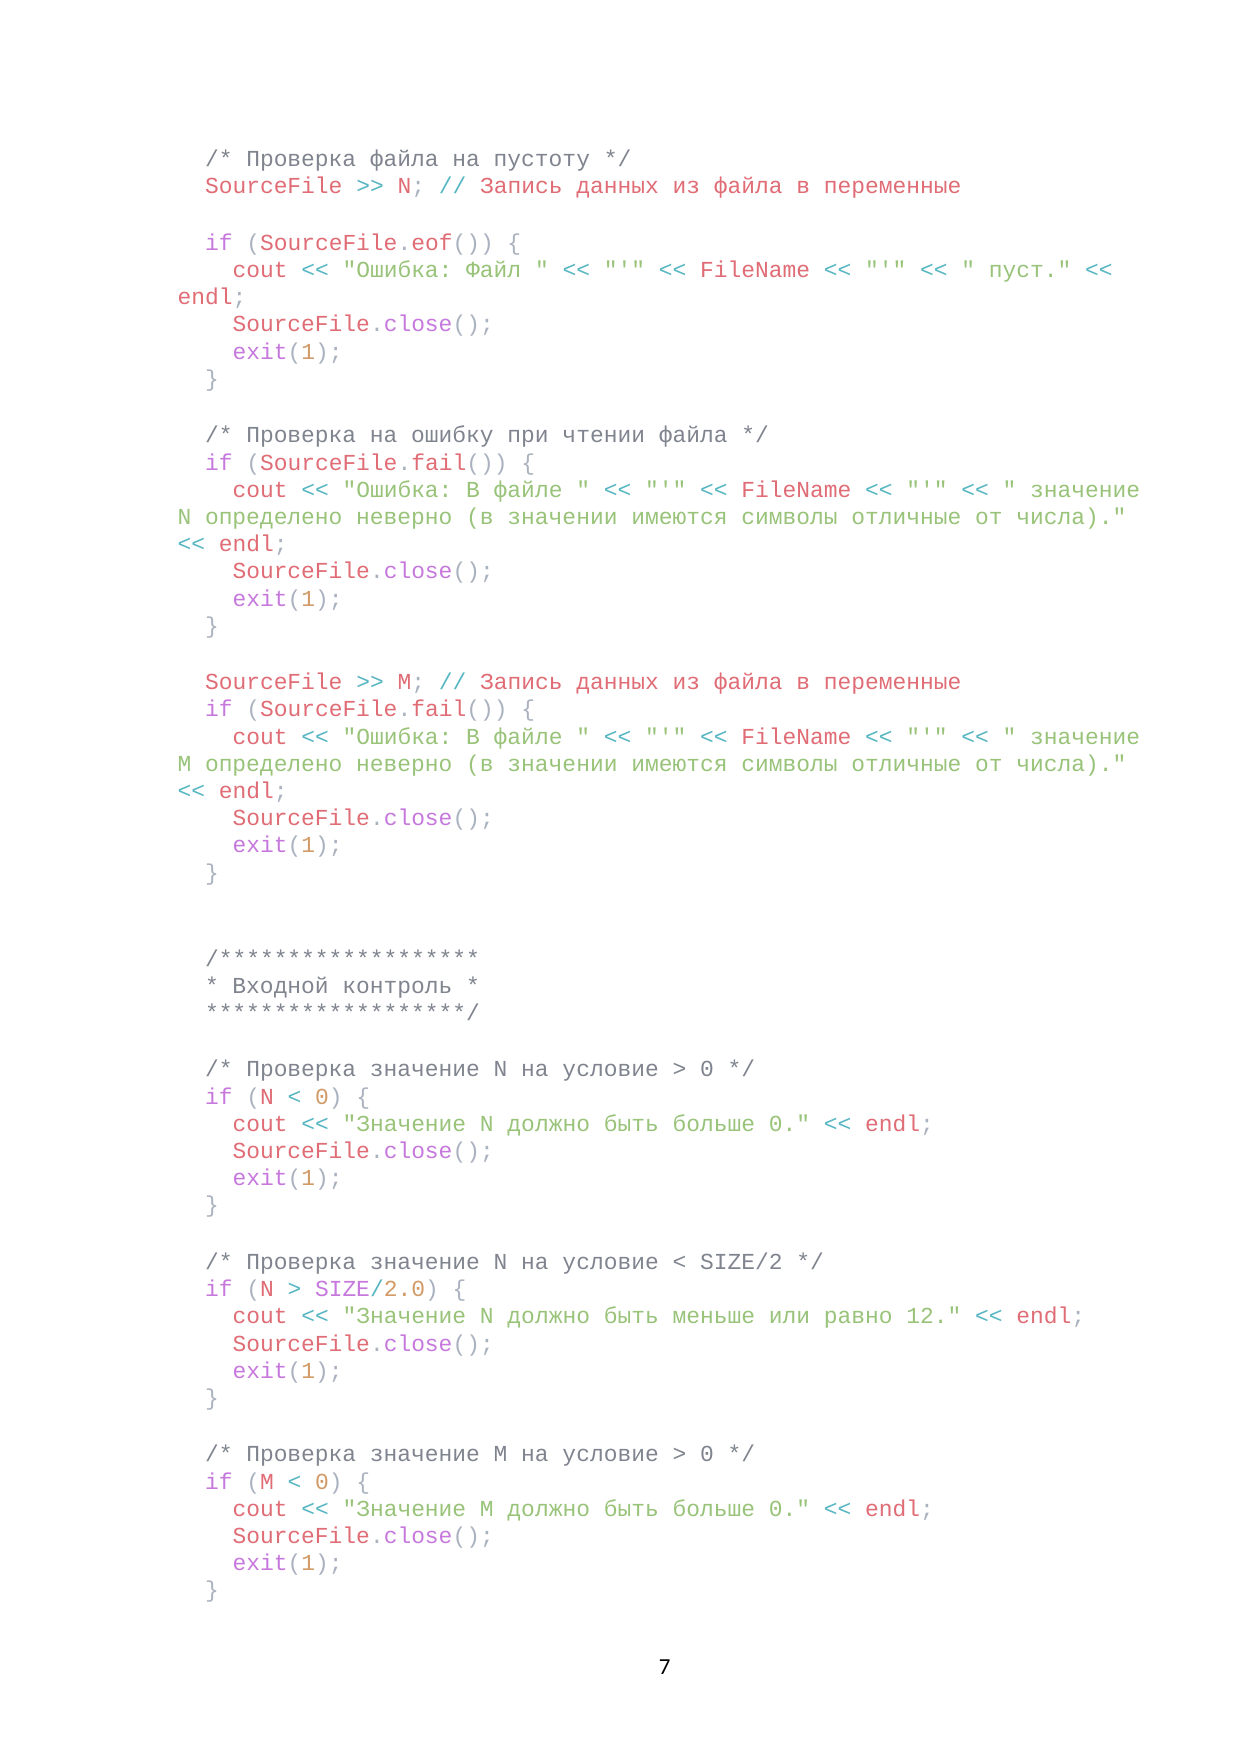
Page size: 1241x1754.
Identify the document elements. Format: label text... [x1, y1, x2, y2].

text /* Проверка значение N на условие < SIZE/2 */ [177, 1250, 1152, 1276]
text SourceFile.close(); [177, 1524, 1152, 1550]
text } [177, 367, 1152, 393]
text /******************* [177, 947, 1152, 973]
text exit(1); [177, 1359, 1152, 1385]
text SourceFile.close(); [177, 807, 1152, 832]
text /* Проверка значение M на условие > 0 */ [177, 1443, 1152, 1469]
text cout << "Значение N должно быть больше 0." << endl; [177, 1112, 1152, 1138]
text /* Проверка на ошибку при чтении файла */ [177, 424, 1152, 450]
text exit(1); [177, 340, 1152, 366]
text exit(1); [177, 587, 1152, 613]
text if (N < 0) { [177, 1085, 1152, 1111]
text cout << "Значение M должно быть больше 0." << endl; [177, 1497, 1152, 1523]
text } [177, 861, 1152, 887]
text SourceFile.close(); [177, 313, 1152, 339]
text SourceFile.close(); [177, 1332, 1152, 1358]
text exit(1); [177, 834, 1152, 860]
text *******************/ [177, 1001, 1152, 1027]
text } [177, 1194, 1152, 1220]
text cout << "Ошибка: В файле " << "'" << FileName << "'" << " значение N определено неверно (в значении имеются символы отличные от числа)." << endl; [177, 478, 1152, 558]
text if (SourceFile.fail()) { [177, 451, 1152, 477]
text * Входной контроль * [177, 974, 1152, 1000]
text SourceFile >> N; // Запись данных из файла в переменные [177, 175, 1152, 201]
text /* Проверка значение N на условие > 0 */ [177, 1058, 1152, 1084]
text } [177, 1579, 1152, 1605]
text } [177, 614, 1152, 640]
text cout << "Ошибка: Файл " << "'" << FileName << "'" << " пуст." << endl; [177, 258, 1152, 312]
text } [177, 1386, 1152, 1412]
text cout << "Ошибка: В файле " << "'" << FileName << "'" << " значение M определено неверно (в значении имеются символы отличные от числа)." << endl; [177, 725, 1152, 805]
text if (SourceFile.eof()) { [177, 231, 1152, 257]
text if (M < 0) { [177, 1470, 1152, 1496]
text if (N > SIZE/2.0) { [177, 1277, 1152, 1303]
text exit(1); [177, 1552, 1152, 1577]
text cout << "Значение N должно быть меньше или равно 12." << endl; [177, 1305, 1152, 1331]
text /* Проверка файла на пустоту */ [177, 147, 1152, 173]
text if (SourceFile.fail()) { [177, 698, 1152, 724]
text SourceFile >> M; // Запись данных из файла в переменные [177, 671, 1152, 697]
text exit(1); [177, 1167, 1152, 1192]
text SourceFile.close(); [177, 560, 1152, 586]
text SourceFile.close(); [177, 1139, 1152, 1165]
